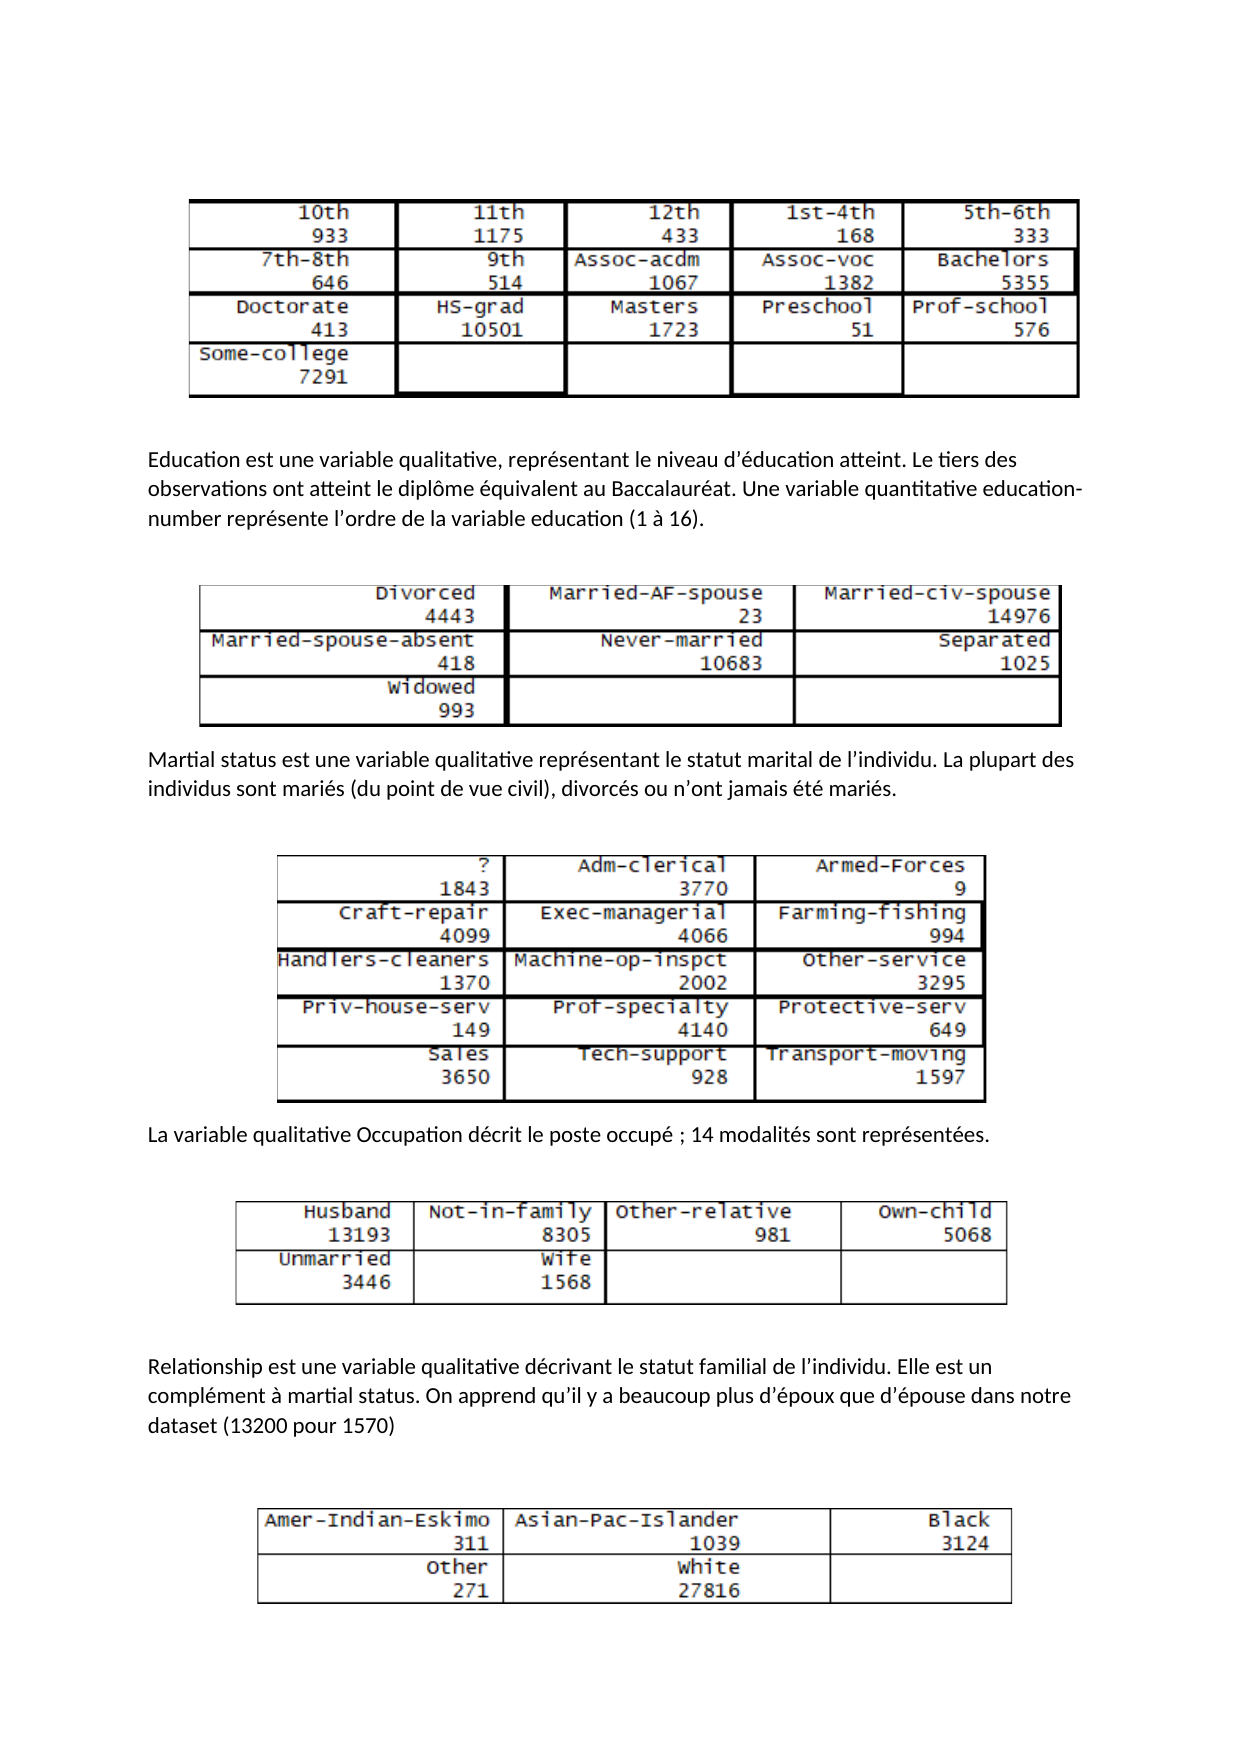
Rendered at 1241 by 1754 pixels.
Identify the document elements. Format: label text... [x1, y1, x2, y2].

text Relationship est une variable qualitative décrivant le statut familial de l’individu. Elle est un complément à martial status. On apprend qu’il y a beaucoup plus d’époux que d’épouse dans notre dataset (13200 pour 1570) [148, 1323, 1093, 1439]
text Martial status est une variable qualitative représentant le statut marital de l’individu. La plupart des individus sont mariés (du point de vue civil), divorcés ou n’ont jamais été mariés. [148, 745, 1093, 1102]
text [148, 148, 1093, 398]
text La variable qualitative Occupation décrit le poste occupé ; 14 modalités sont représentées. [148, 1120, 1093, 1304]
text Education est une variable qualitative, représentant le niveau d’éducation atteint. Le tiers des observations ont atteint le diplôme équivalent au Baccalauréat. Une variable quantitative education-number représente l’ordre de la variable education (1 à 16). [148, 416, 1093, 727]
